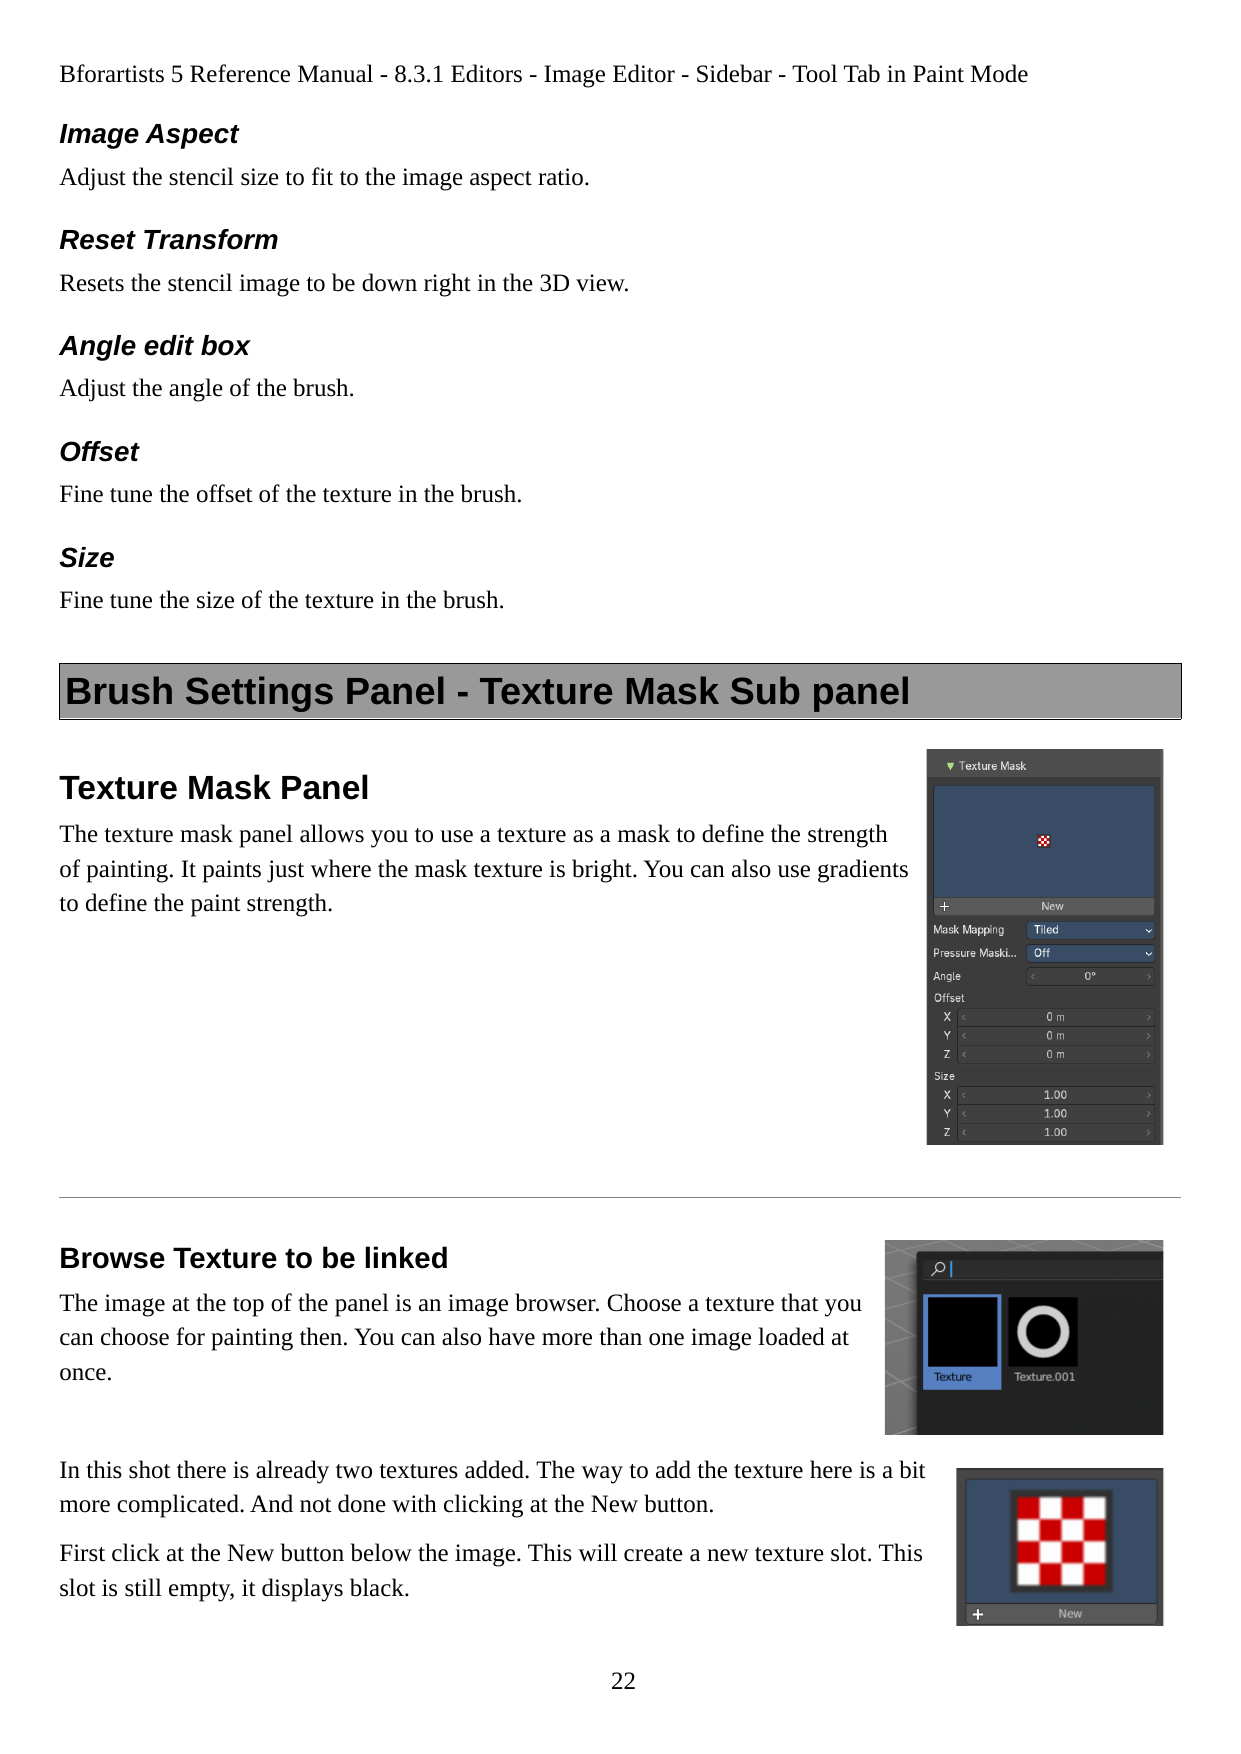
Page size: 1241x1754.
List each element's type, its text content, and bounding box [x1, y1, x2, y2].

subtitle Texture Mask Panel [59, 768, 926, 807]
text Adjust the stencil size to fit to the image aspect ratio. [59, 162, 1181, 190]
text Fine tune the offset of the texture in the brush. [59, 479, 1181, 508]
text Adjust the angle of the brush. [59, 373, 1181, 402]
text Fine tune the size of the texture in the brush. [59, 585, 1181, 614]
subtitle Angle edit box [59, 329, 1181, 361]
subtitle Reset Transform [59, 223, 1181, 255]
subtitle Size [59, 541, 1181, 573]
subtitle Offset [59, 435, 1181, 467]
text First click at the New button below the image. This will create a new texture slot. This slot is still empty, it displays black. [59, 1538, 956, 1601]
subtitle [1164, 768, 1181, 807]
subtitle [1164, 1241, 1181, 1275]
table_header Brush Settings Panel - Texture Mask Sub panel [60, 664, 1181, 718]
text The texture mask panel allows you to use a texture as a mask to define the strength of painting. It paints just where the mask texture is bright. You can also use gradients to define the paint strength. [59, 819, 926, 917]
text In this shot there is already two textures added. The way to add the texture here is a bit more complicated. And not done with clicking at the New button. [59, 1455, 1181, 1518]
subtitle Image Aspect [59, 117, 1181, 149]
text Resets the stencil image to be down right in the 3D view. [59, 268, 1181, 296]
picture [956, 1468, 1164, 1626]
picture [926, 749, 1164, 1145]
subtitle Browse Texture to be linked [59, 1241, 884, 1275]
picture [884, 1240, 1164, 1435]
text The image at the top of the panel is an image browser. Choose a texture that you can choose for painting then. You can also have more than one image loaded at once. [59, 1288, 884, 1385]
